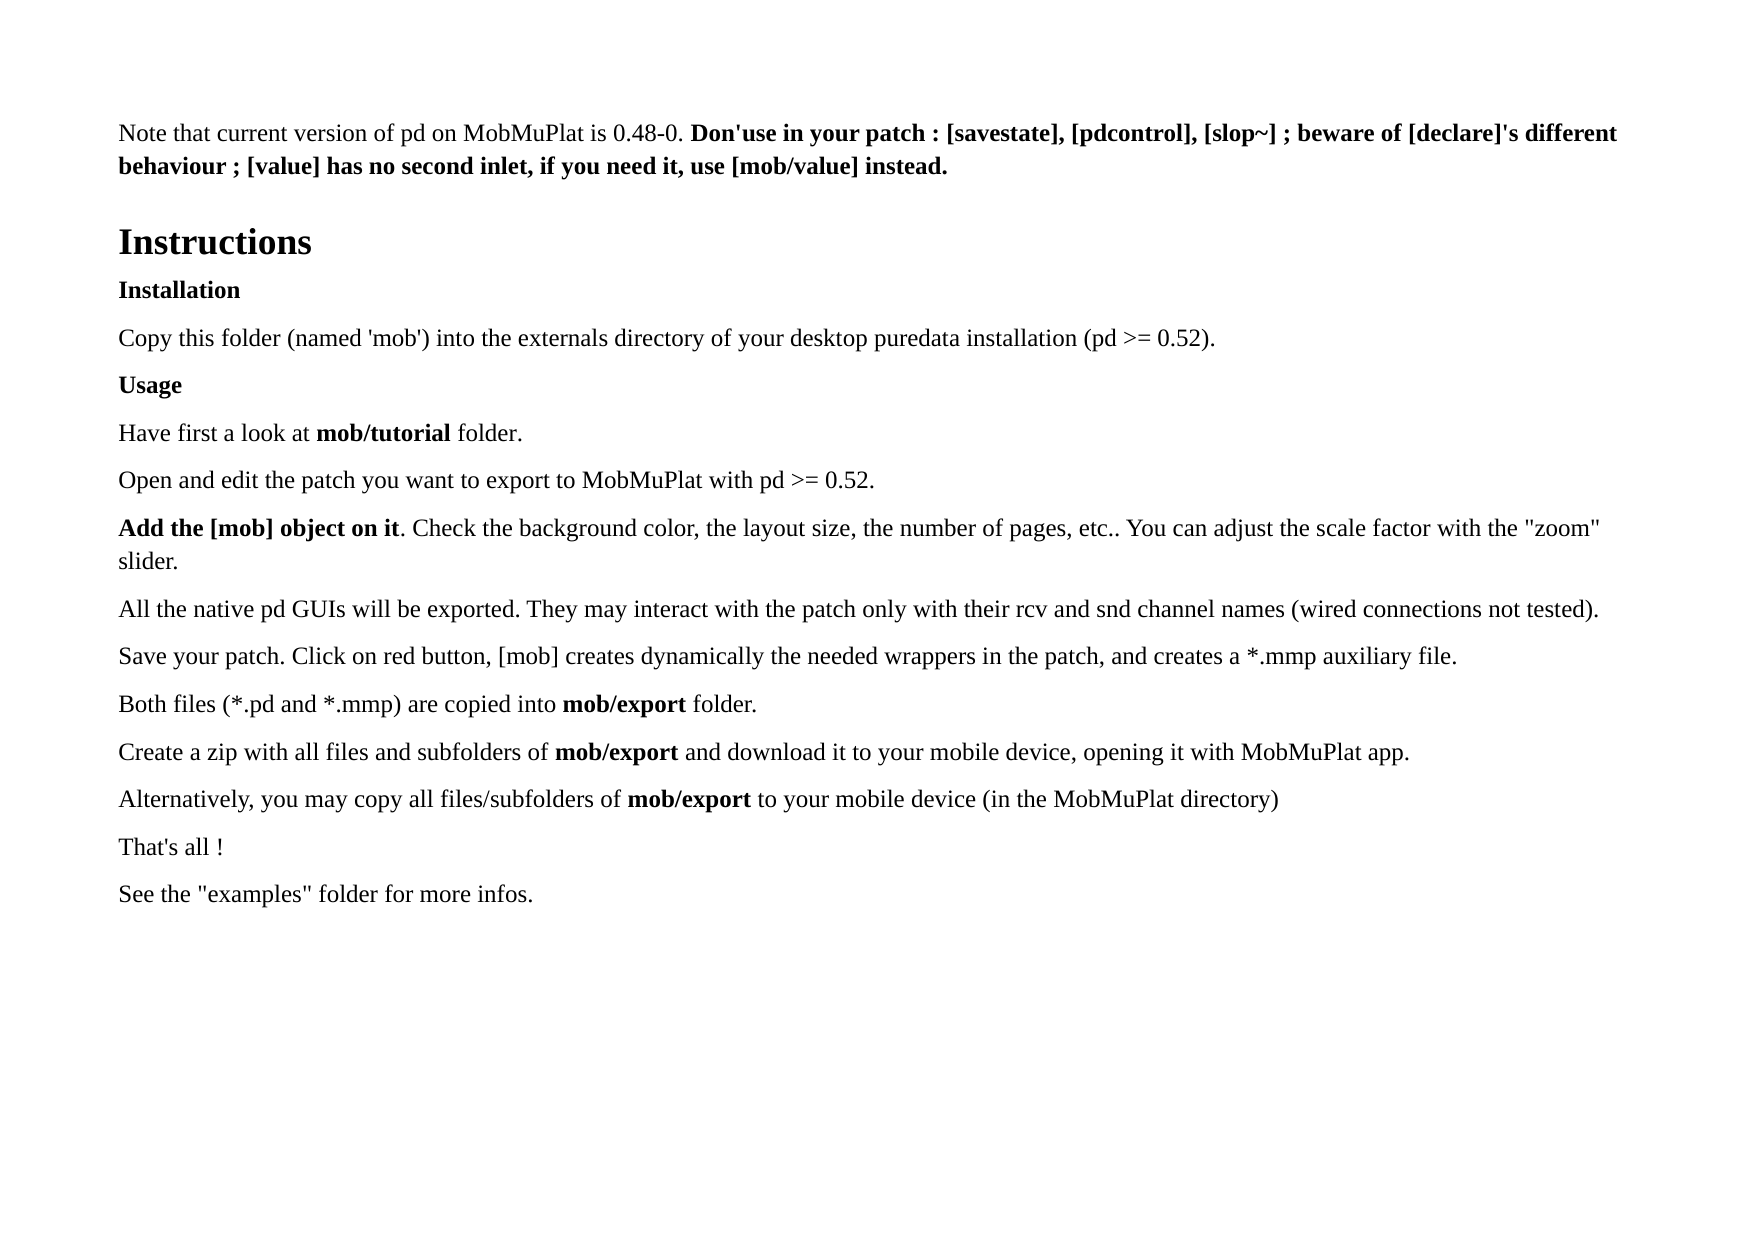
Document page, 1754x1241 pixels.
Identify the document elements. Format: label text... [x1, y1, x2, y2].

text Alternatively, you may copy all files/subfolders of mob/export to your mobile device (in the MobMuPlat directory) [118, 784, 1636, 813]
text Add the [mob] object on it. Check the background color, the layout size, the number of pages, etc.. You can adjust the scale factor with the "zoom" slider. [118, 513, 1636, 575]
text Note that current version of pd on MobMuPlat is 0.48-0. Don'use in your patch : [savestate], [pdcontrol], [slop~] ; beware of [declare]'s different behaviour ; [value] has no second inlet, if you need it, use [mob/value] instead. [118, 118, 1636, 180]
text See the "examples" folder for more infos. [118, 879, 1636, 908]
text Create a zip with all files and subfolders of mob/export and download it to your mobile device, opening it with MobMuPlat app. [118, 737, 1636, 765]
text Have first a look at mob/tutorial folder. [118, 418, 1636, 447]
text Open and edit the patch you want to export to MobMuPlat with pd >= 0.52. [118, 466, 1636, 494]
text Both files (*.pd and *.mmp) are copied into mob/export folder. [118, 689, 1636, 718]
subtitle Instructions [118, 219, 1636, 263]
text All the native pd GUIs will be exported. They may interact with the patch only with their rcv and snd channel names (wired connections not tested). [118, 594, 1636, 623]
text That's all ! [118, 832, 1636, 861]
text Save your patch. Click on red button, [mob] creates dynamically the needed wrappers in the patch, and creates a *.mmp auxiliary file. [118, 641, 1636, 670]
text Copy this folder (named 'mob') into the externals directory of your desktop puredata installation (pd >= 0.52). [118, 323, 1636, 352]
text Usage [118, 370, 1636, 399]
text Installation [118, 275, 1636, 304]
